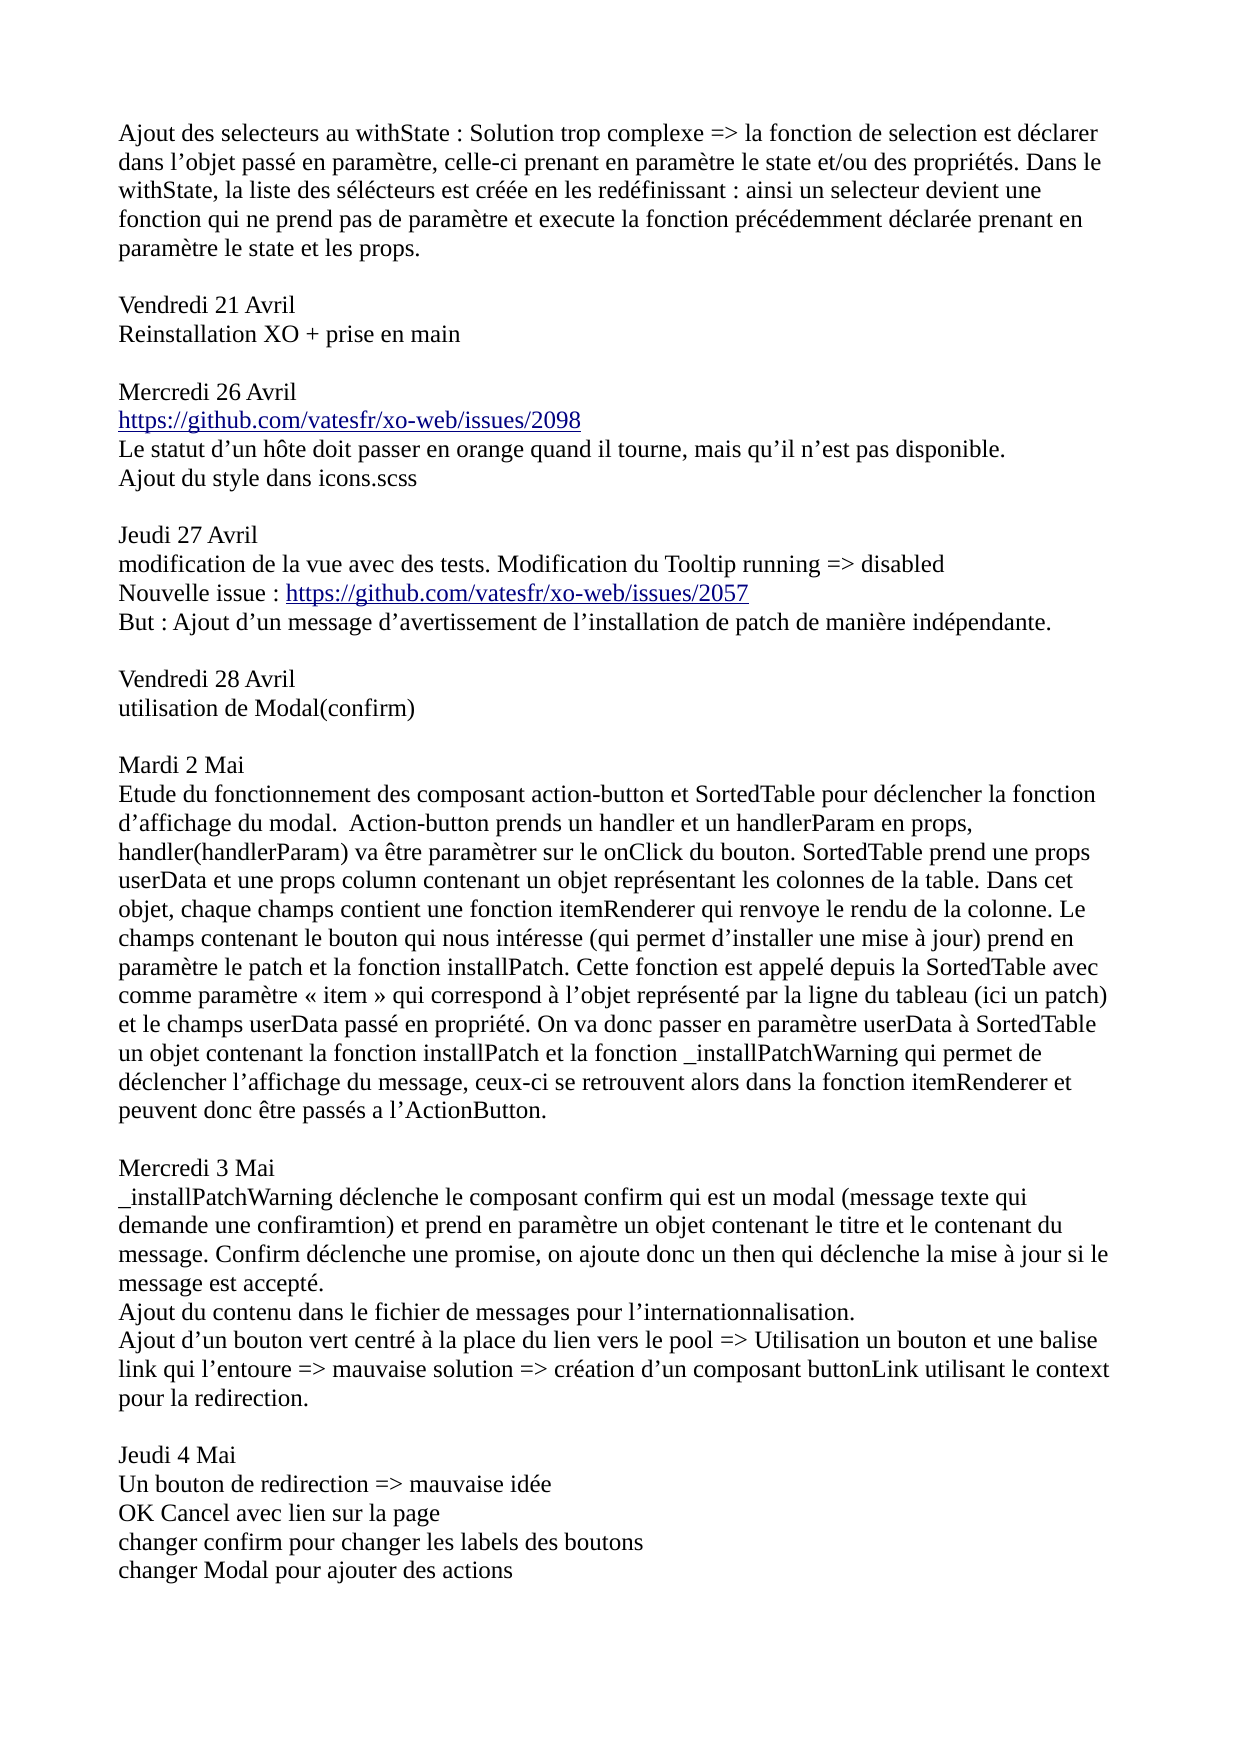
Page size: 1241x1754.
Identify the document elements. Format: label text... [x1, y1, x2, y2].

text changer Modal pour ajouter des actions [118, 1556, 1122, 1584]
text Etude du fonctionnement des composant action-button et SortedTable pour déclencher la fonction d’affichage du modal. Action-button prends un handler et un handlerParam en props, handler(handlerParam) va être paramètrer sur le onClick du bouton. SortedTable prend une props userData et une props column contenant un objet représentant les colonnes de la table. Dans cet objet, chaque champs contient une fonction itemRenderer qui renvoye le rendu de la colonne. Le champs contenant le bouton qui nous intéresse (qui permet d’installer une mise à jour) prend en paramètre le patch et la fonction installPatch. Cette fonction est appelé depuis la SortedTable avec comme paramètre « item » qui correspond à l’objet représenté par la ligne du tableau (ici un patch) et le champs userData passé en propriété. On va donc passer en paramètre userData à SortedTable un objet contenant la fonction installPatch et la fonction _installPatchWarning qui permet de déclencher l’affichage du message, ceux-ci se retrouvent alors dans la fonction itemRenderer et peuvent donc être passés a l’ActionButton. [118, 779, 1122, 1124]
text Le statut d’un hôte doit passer en orange quand il tourne, mais qu’il n’est pas disponible. [118, 434, 1122, 463]
text Un bouton de redirection => mauvaise idée [118, 1469, 1122, 1498]
text Vendredi 28 Avril [118, 664, 1122, 693]
text OK Cancel avec lien sur la page [118, 1498, 1122, 1527]
text Ajout d’un bouton vert centré à la place du lien vers le pool => Utilisation un bouton et une balise link qui l’entoure => mauvaise solution => création d’un composant buttonLink utilisant le context pour la redirection. [118, 1326, 1122, 1412]
text Ajout des selecteurs au withState : Solution trop complexe => la fonction de selection est déclarer dans l’objet passé en paramètre, celle-ci prenant en paramètre le state et/ou des propriétés. Dans le withState, la liste des sélécteurs est créée en les redéfinissant : ainsi un selecteur devient une fonction qui ne prend pas de paramètre et execute la fonction précédemment déclarée prenant en paramètre le state et les props. [118, 118, 1122, 262]
text changer confirm pour changer les labels des boutons [118, 1527, 1122, 1556]
text Mercredi 3 Mai [118, 1153, 1122, 1182]
text Reinstallation XO + prise en main [118, 319, 1122, 348]
text But : Ajout d’un message d’avertissement de l’installation de patch de manière indépendante. [118, 607, 1122, 636]
text _installPatchWarning déclenche le composant confirm qui est un modal (message texte qui demande une confiramtion) et prend en paramètre un objet contenant le titre et le contenant du message. Confirm déclenche une promise, on ajoute donc un then qui déclenche la mise à jour si le message est accepté. [118, 1182, 1122, 1297]
text https://github.com/vatesfr/xo-web/issues/2098 [118, 406, 1122, 434]
text Nouvelle issue : https://github.com/vatesfr/xo-web/issues/2057 [118, 578, 1122, 607]
text Ajout du style dans icons.scss [118, 463, 1122, 492]
text Jeudi 4 Mai [118, 1441, 1122, 1469]
text Jeudi 27 Avril [118, 521, 1122, 549]
text Ajout du contenu dans le fichier de messages pour l’internationnalisation. [118, 1297, 1122, 1326]
text Mardi 2 Mai [118, 751, 1122, 779]
text modification de la vue avec des tests. Modification du Tooltip running => disabled [118, 549, 1122, 578]
text utilisation de Modal(confirm) [118, 693, 1122, 722]
text Vendredi 21 Avril [118, 291, 1122, 319]
text Mercredi 26 Avril [118, 377, 1122, 406]
